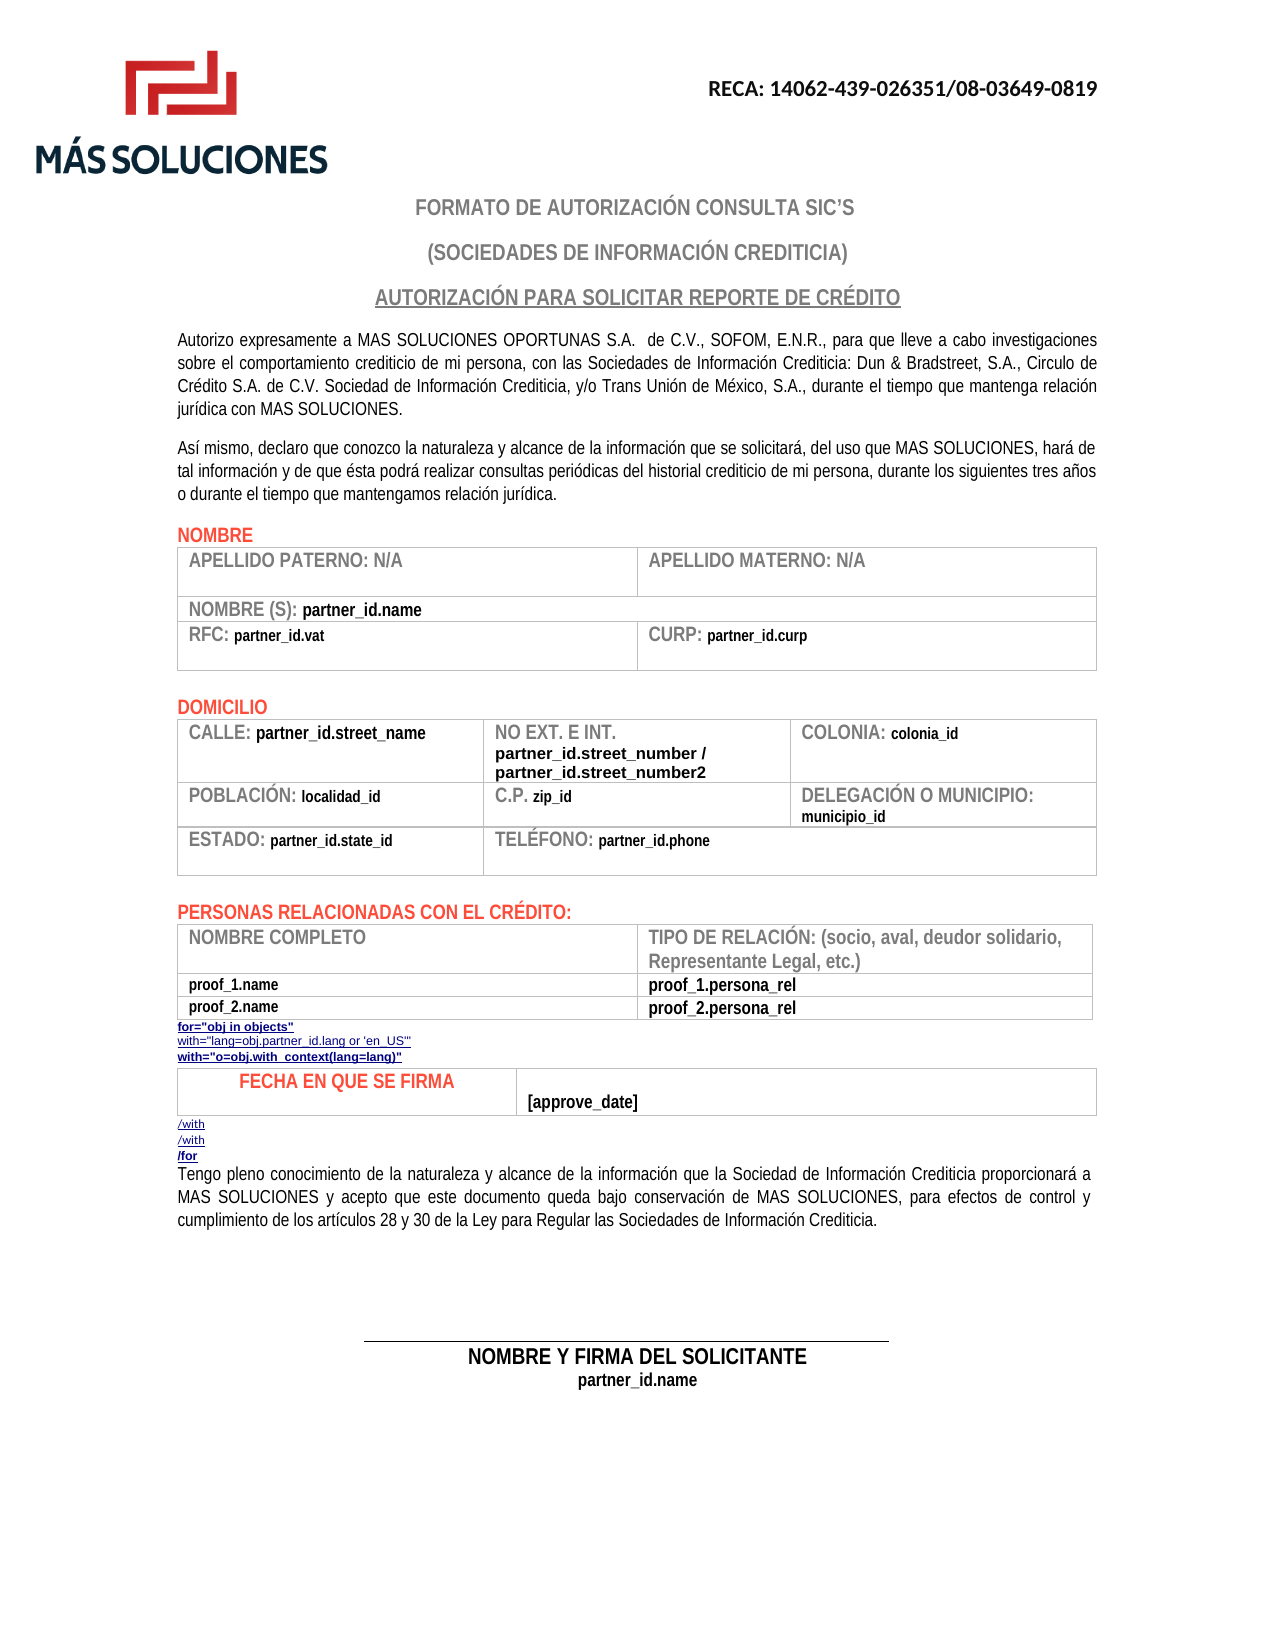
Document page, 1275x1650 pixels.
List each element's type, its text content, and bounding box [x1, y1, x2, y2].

text with="lang=obj.partner_id.lang or 'en_US'" [177, 1034, 1098, 1048]
text /with [177, 1133, 1098, 1148]
text /for [177, 1149, 1098, 1163]
table_header APELLIDO PATERNO: N/A [178, 548, 637, 596]
table_cell proof_1.name [178, 974, 637, 996]
table_header COLONIA: colonia_id [791, 720, 1096, 782]
text PERSONAS RELACIONADAS CON EL CRÉDITO: [177, 900, 1098, 924]
text for="obj in objects" [177, 1019, 1098, 1034]
table_cell NOMBRE (S): partner_id.name [178, 597, 1096, 621]
table_header FECHA EN QUE SE FIRMA [178, 1069, 516, 1115]
text Autorizo expresamente a MAS SOLUCIONES OPORTUNAS S.A. de C.V., SOFOM, E.N.R., para que lleve a cabo investigaciones sobre el comportamiento crediticio de mi persona, con las Sociedades de Información Crediticia: Dun & Bradstreet, S.A., Circulo de Crédito S.A. de C.V. Sociedad de Información Crediticia, y/o Trans Unión de México, S.A., durante el tiempo que mantenga relación jurídica con MAS SOLUCIONES. [177, 328, 1098, 419]
table_cell ESTADO: partner_id.state_id [178, 828, 483, 875]
picture [26, 42, 335, 187]
table_cell DELEGACIÓN O MUNICIPIO: municipio_id [791, 783, 1096, 826]
table_cell C.P. zip_id [484, 783, 790, 826]
table_cell CURP: partner_id.curp [638, 622, 1096, 670]
text Así mismo, declaro que conozco la naturaleza y alcance de la información que se solicitará, del uso que MAS SOLUCIONES, hará de tal información y de que ésta podrá realizar consultas periódicas del historial crediticio de mi persona, durante los siguientes tres años o durante el tiempo que mantengamos relación jurídica. [177, 437, 1098, 505]
table_cell TELÉFONO: partner_id.phone [484, 828, 1096, 875]
text partner_id.name [177, 1369, 1098, 1391]
text AUTORIZACIÓN PARA SOLICITAR REPORTE DE CRÉDITO [177, 284, 1098, 310]
table_cell proof_1.persona_rel [638, 974, 1092, 996]
table_cell POBLACIÓN: localidad_id [178, 783, 483, 826]
text with="o=obj.with_context(lang=lang)" [177, 1049, 1098, 1063]
text Tengo pleno conocimiento de la naturaleza y alcance de la información que la Sociedad de Información Crediticia proporcionará a MAS SOLUCIONES y acepto que este documento queda bajo conservación de MAS SOLUCIONES, para efectos de control y cumplimiento de los artículos 28 y 30 de la Ley para Regular las Sociedades de Información Crediticia. [177, 1163, 1093, 1231]
table_cell RFC: partner_id.vat [178, 622, 637, 670]
table_cell proof_2.name [178, 997, 637, 1018]
table_header NOMBRE COMPLETO [178, 925, 637, 973]
table_cell proof_2.persona_rel [638, 997, 1092, 1018]
table_header TIPO DE RELACIÓN: (socio, aval, deudor solidario, Representante Legal, etc.) [638, 925, 1092, 973]
table_header APELLIDO MATERNO: N/A [638, 548, 1096, 596]
text FORMATO DE AUTORIZACIÓN CONSULTA SIC’S [177, 194, 1098, 221]
table_header CALLE: partner_id.street_name [178, 720, 483, 782]
table_header [approve_date] [517, 1069, 1096, 1115]
table_header NO EXT. E INT. partner_id.street_number / partner_id.street_number2 [484, 720, 790, 782]
text /with [177, 1116, 1098, 1132]
text DOMICILIO [177, 695, 1098, 719]
text NOMBRE Y FIRMA DEL SOLICITANTE [177, 1343, 1098, 1369]
text (SOCIEDADES DE INFORMACIÓN CREDITICIA) [177, 239, 1098, 265]
text NOMBRE [177, 523, 1098, 547]
